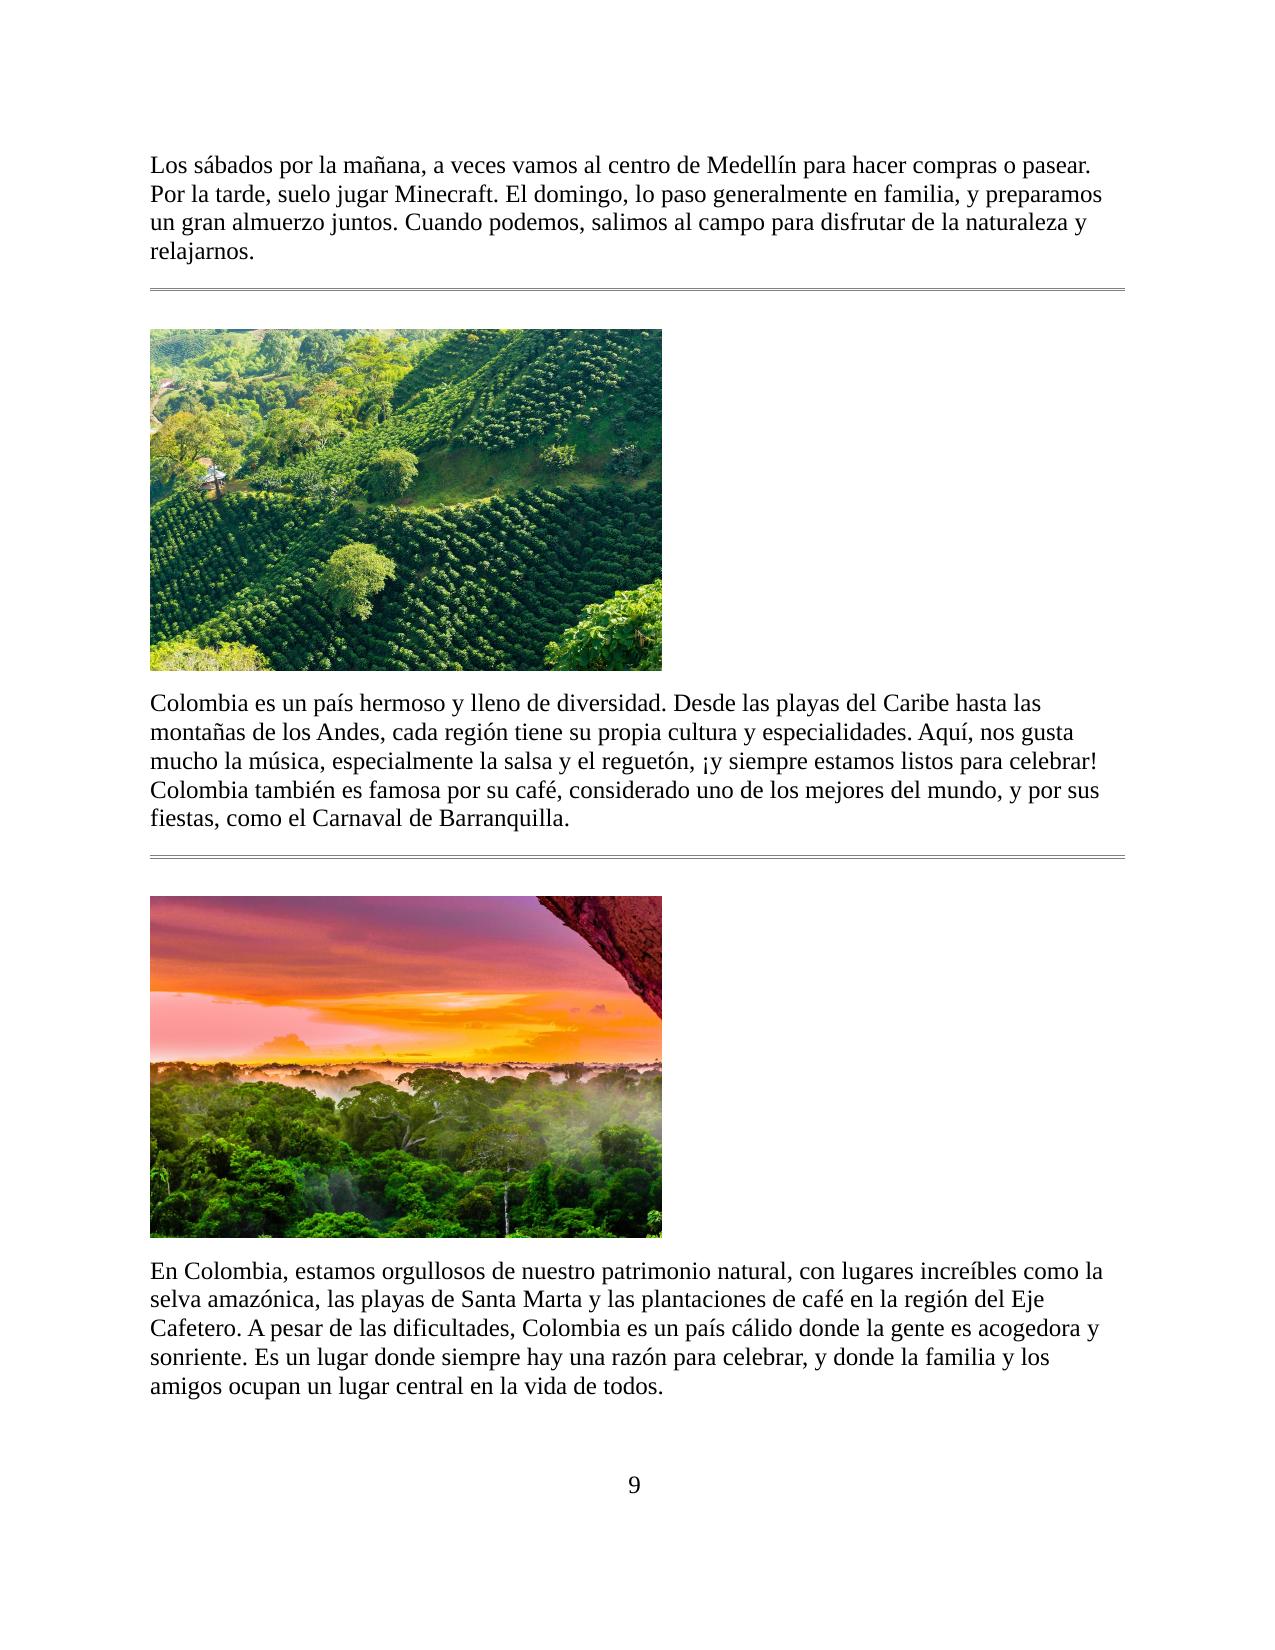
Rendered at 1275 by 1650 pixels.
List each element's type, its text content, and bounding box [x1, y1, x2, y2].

text Los sábados por la mañana, a veces vamos al centro de Medellín para hacer compras o pasear. Por la tarde, suelo jugar Minecraft. El domingo, lo paso generalmente en familia, y preparamos un gran almuerzo juntos. Cuando podemos, salimos al campo para disfrutar de la naturaleza y relajarnos. [150, 150, 1125, 265]
picture [150, 896, 662, 1238]
text En Colombia, estamos orgullosos de nuestro patrimonio natural, con lugares increíbles como la selva amazónica, las playas de Santa Marta y las plantaciones de café en la región del Eje Cafetero. A pesar de las dificultades, Colombia es un país cálido donde la gente es acogedora y sonriente. Es un lugar donde siempre hay una razón para celebrar, y donde la familia y los amigos ocupan un lugar central en la vida de todos. [150, 1256, 1125, 1399]
text Colombia es un país hermoso y lleno de diversidad. Desde las playas del Caribe hasta las montañas de los Andes, cada región tiene su propia cultura y especialidades. Aquí, nos gusta mucho la música, especialmente la salsa y el reguetón, ¡y siempre estamos listos para celebrar! Colombia también es famosa por su café, considerado uno de los mejores del mundo, y por sus fiestas, como el Carnaval de Barranquilla. [150, 688, 1125, 832]
picture [150, 329, 662, 671]
